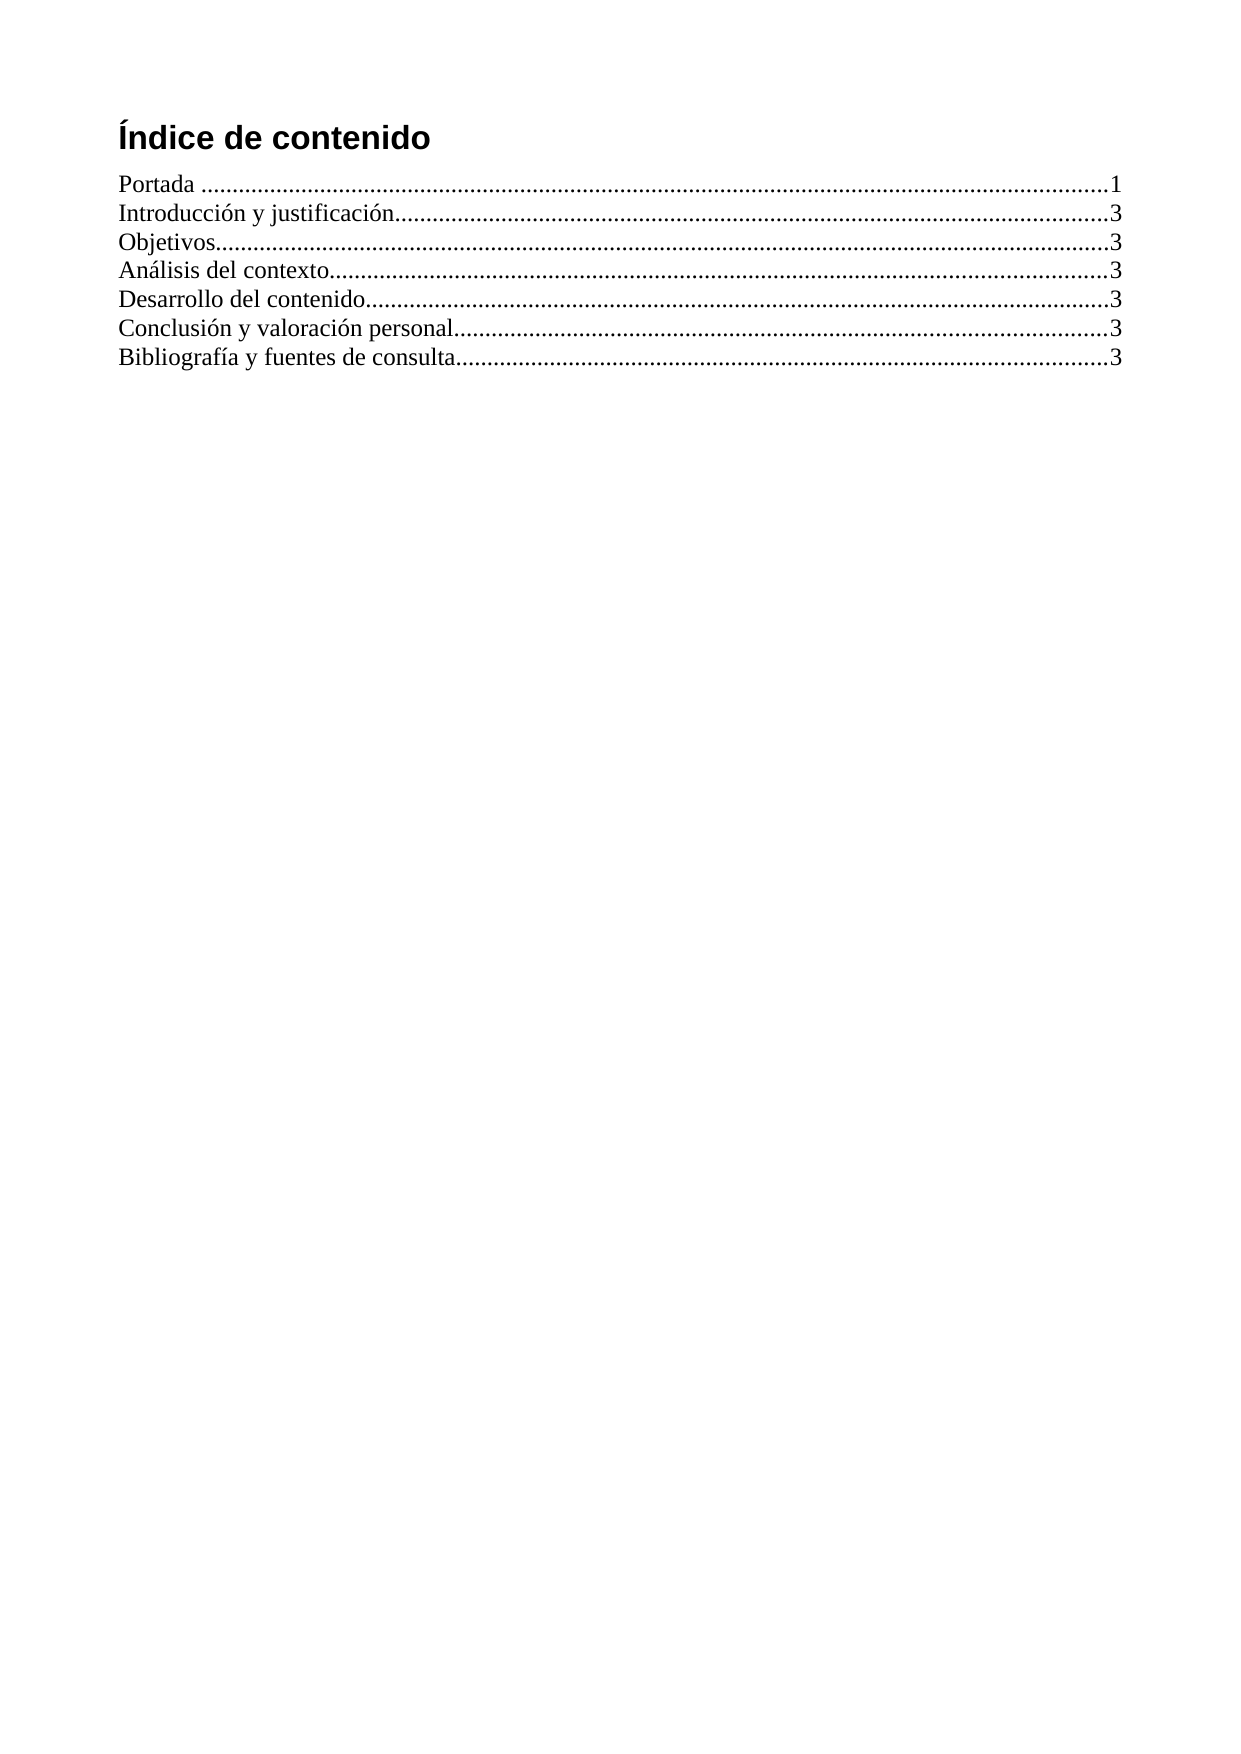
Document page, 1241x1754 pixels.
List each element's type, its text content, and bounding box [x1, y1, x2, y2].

text Análisis del contexto 3 [118, 255, 1122, 284]
subtitle Índice de contenido [118, 118, 1122, 157]
text Introducción y justificación 3 [118, 198, 1122, 227]
text Objetivos 3 [118, 227, 1122, 255]
text Desarrollo del contenido 3 [118, 284, 1122, 313]
text Portada 1 [118, 169, 1122, 198]
text Conclusión y valoración personal 3 [118, 313, 1122, 342]
text Bibliografía y fuentes de consulta 3 [118, 342, 1122, 370]
